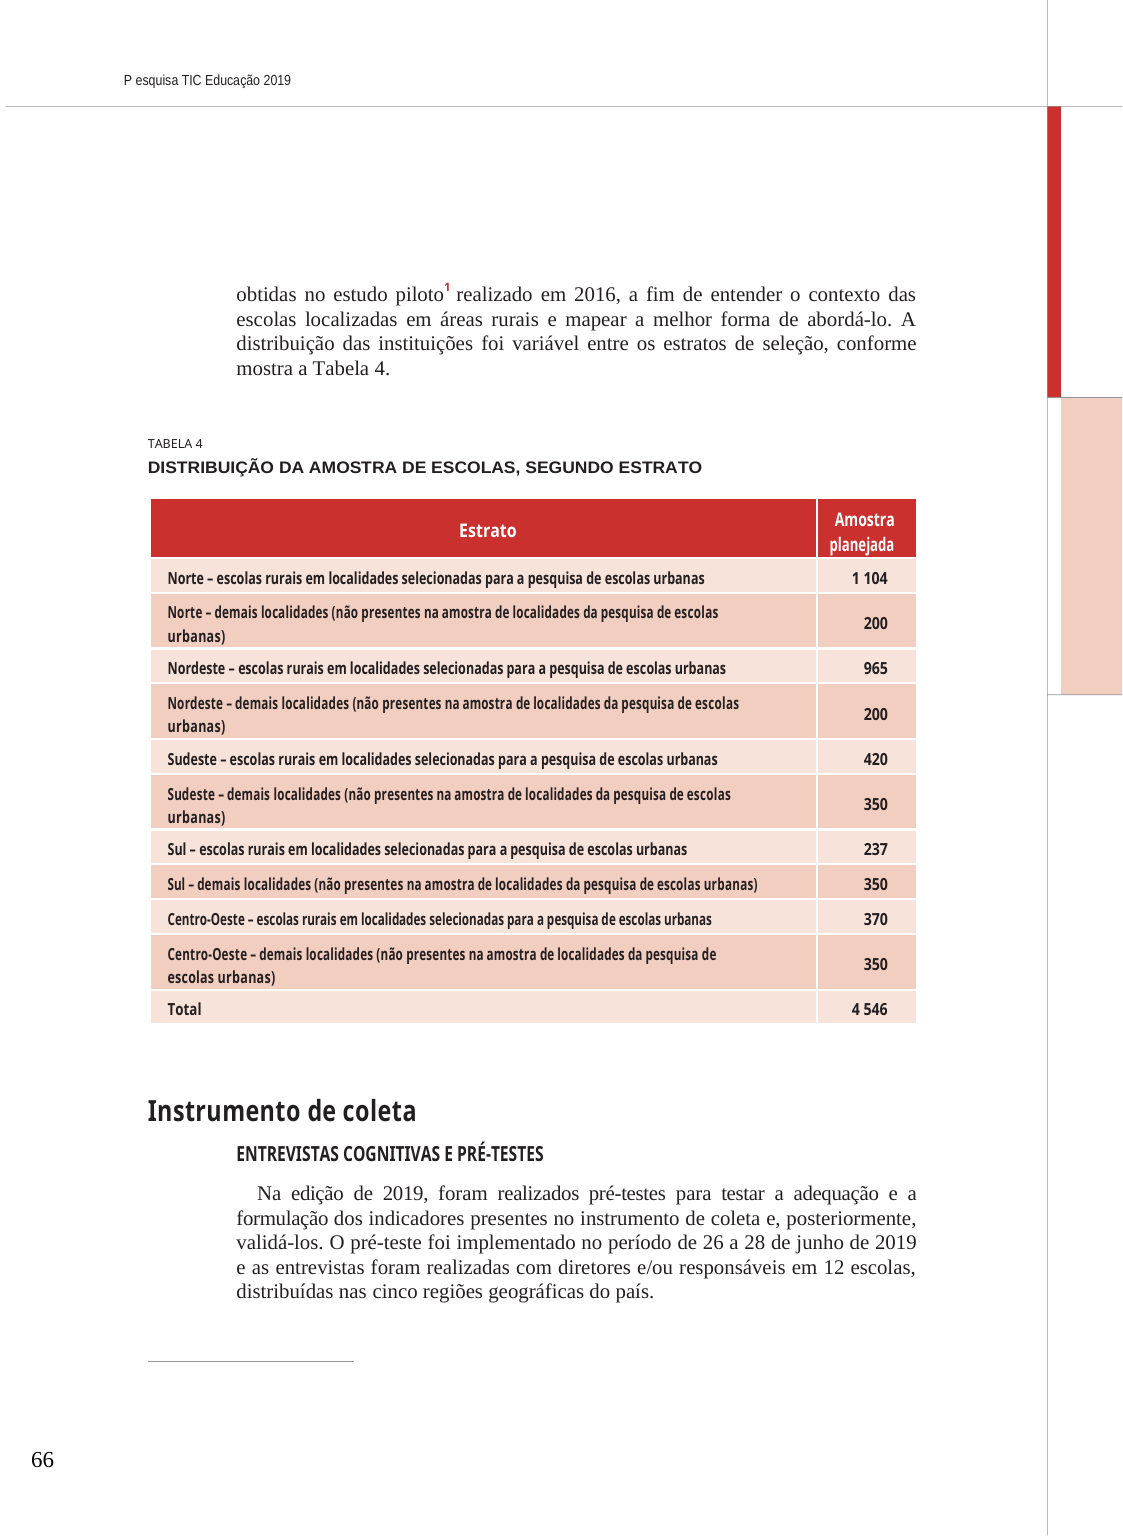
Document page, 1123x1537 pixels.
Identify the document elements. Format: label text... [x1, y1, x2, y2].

table_cell Sul – demais localidades (não presentes na amostra de localidades da pesquisa de escolas urbanas) [151, 865, 816, 898]
table_header Estrato [151, 499, 816, 557]
text [1048, 435, 1061, 452]
subtitle Instrumento de coleta [148, 1090, 1047, 1129]
text TABELA 4 [148, 435, 1047, 452]
subtitle [1048, 1090, 1075, 1129]
subtitle [1048, 1139, 1075, 1168]
text obtidas no estudo piloto1 realizado em 2016, a fim de entender o contexto das escolas localizadas em áreas rurais e mapear a melhor forma de abordá-lo. A distribuição das instituições foi variável entre os estratos de seleção, conforme mostra a Tabela 4. [236, 279, 917, 380]
table_cell Total [151, 991, 816, 1023]
table_cell 237 [818, 831, 916, 863]
text DISTRIBUIÇÃO DA AMOSTRA DE ESCOLAS, SEGUNDO ESTRATO [148, 458, 1047, 477]
table_cell 965 [818, 650, 916, 682]
table_cell 350 [818, 775, 916, 828]
text Na edição de 2019, foram realizados pré-testes para testar a adequação e a formulação dos indicadores presentes no instrumento de coleta e, posteriormente, validá-los. O pré-teste foi implementado no período de 26 a 28 de junho de 2019 e as entrevistas foram realizadas com diretores e/ou responsáveis em 12 escolas, distribuídas nas cinco regiões geográficas do país. [236, 1181, 917, 1303]
table_cell Norte – demais localidades (não presentes na amostra de localidades da pesquisa de escolas urbanas) [151, 594, 816, 647]
table_cell Nordeste – escolas rurais em localidades selecionadas para a pesquisa de escolas urbanas [151, 650, 816, 682]
table_header Amostra planejada [818, 499, 916, 557]
table_cell 200 [818, 684, 916, 738]
table_cell Centro-Oeste – escolas rurais em localidades selecionadas para a pesquisa de escolas urbanas [151, 900, 816, 933]
subtitle ENTREVISTAS COGNITIVAS E PRÉ-TESTES [236, 1139, 1047, 1168]
table_cell 1 104 [818, 559, 916, 592]
table_cell Nordeste – demais localidades (não presentes na amostra de localidades da pesquisa de escolas urbanas) [151, 684, 816, 738]
table_cell 200 [818, 594, 916, 647]
table_cell 350 [818, 865, 916, 898]
table_cell Norte – escolas rurais em localidades selecionadas para a pesquisa de escolas urbanas [151, 559, 816, 592]
table_cell 420 [818, 740, 916, 773]
table_cell Centro-Oeste – demais localidades (não presentes na amostra de localidades da pesquisa de escolas urbanas) [151, 935, 816, 989]
table_cell Sudeste – escolas rurais em localidades selecionadas para a pesquisa de escolas urbanas [151, 740, 816, 773]
table_cell Sul – escolas rurais em localidades selecionadas para a pesquisa de escolas urbanas [151, 831, 816, 863]
table_cell Sudeste – demais localidades (não presentes na amostra de localidades da pesquisa de escolas urbanas) [151, 775, 816, 828]
table_cell 350 [818, 935, 916, 989]
table_cell 370 [818, 900, 916, 933]
table_cell 4 546 [818, 991, 916, 1023]
